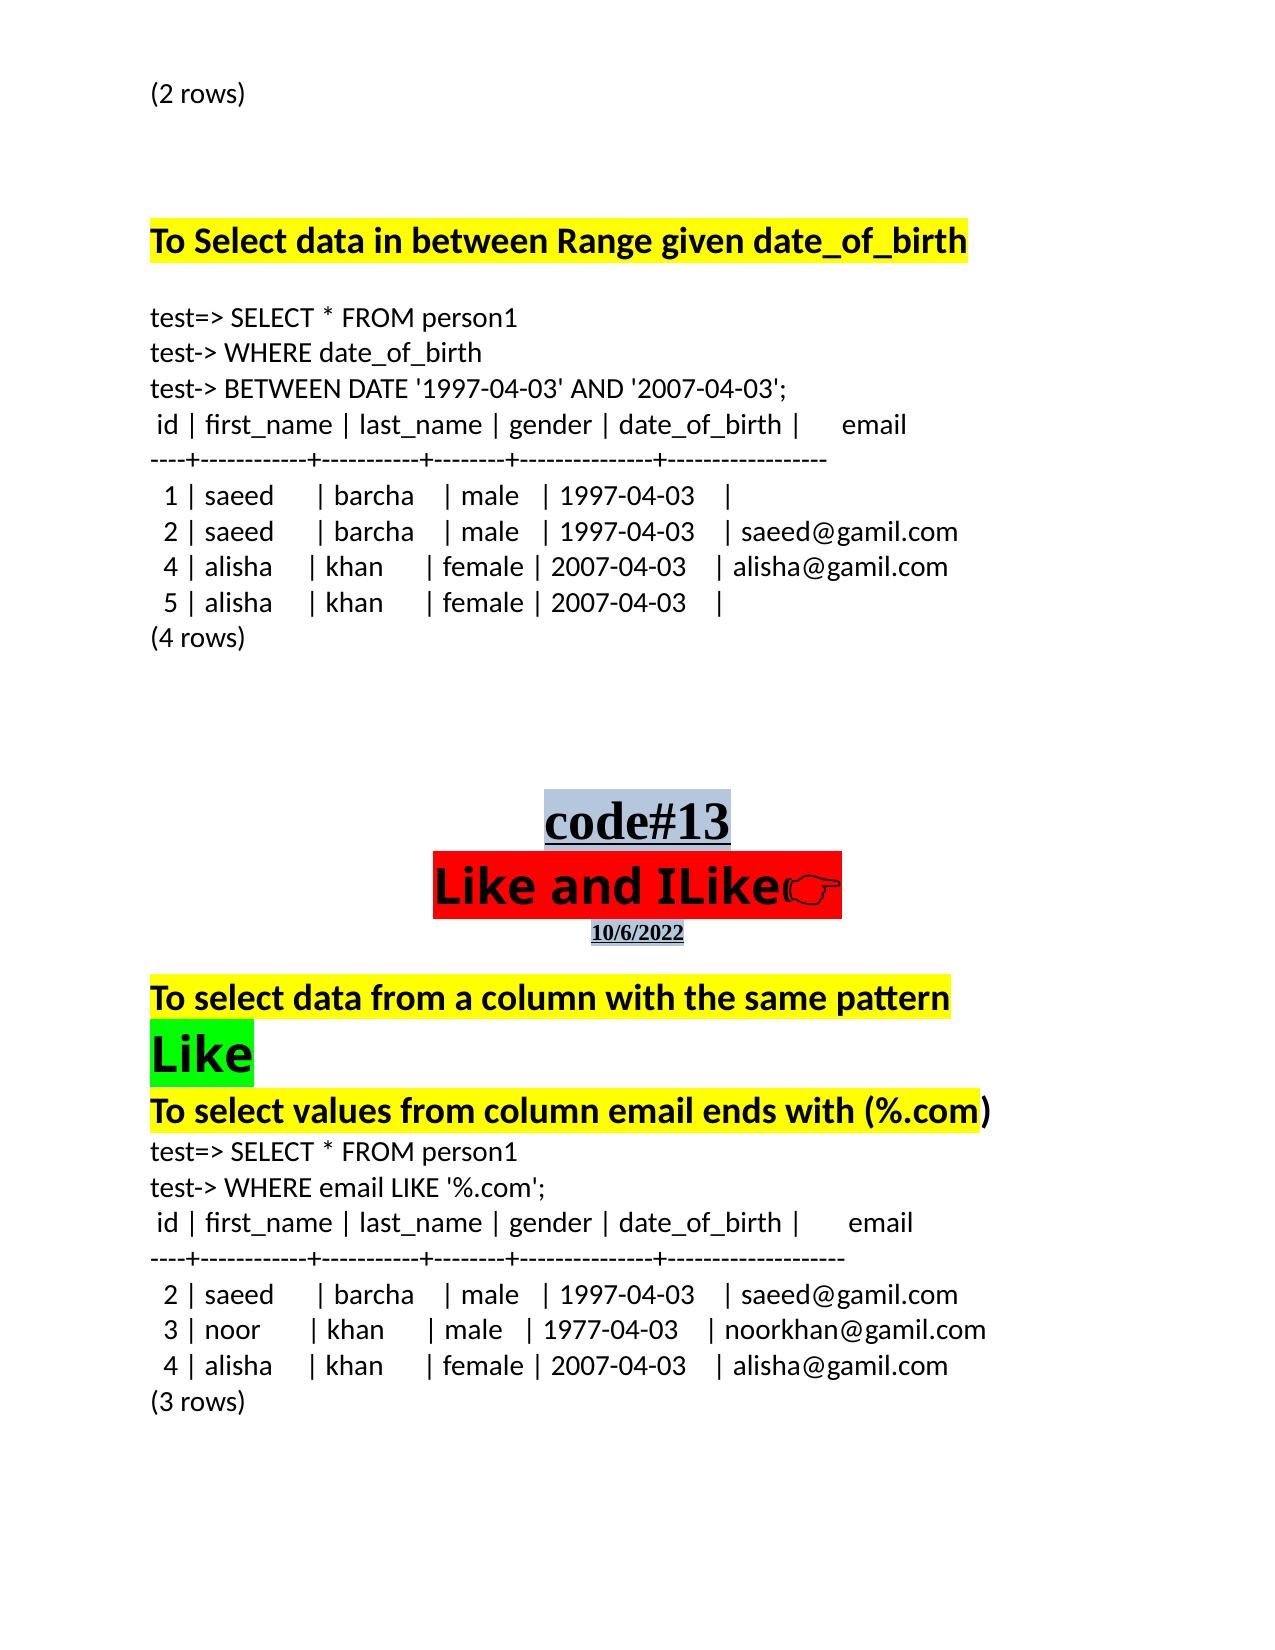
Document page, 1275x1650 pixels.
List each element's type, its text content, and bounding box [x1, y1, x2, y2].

text To select values from column email ends with (%.com) [150, 1087, 1125, 1133]
text test-> BETWEEN DATE '1997-04-03' AND '2007-04-03'; [150, 370, 1125, 406]
text 10/6/2022 [150, 919, 1125, 946]
text 4 | alisha | khan | female | 2007-04-03 | alisha@gamil.com [150, 1347, 1125, 1383]
text 1 | saeed | barcha | male | 1997-04-03 | [150, 477, 1125, 513]
text 2 | saeed | barcha | male | 1997-04-03 | saeed@gamil.com [150, 513, 1125, 548]
text To Select data in between Range given date_of_birth [150, 217, 1125, 263]
text ----+------------+-----------+--------+---------------+-------------------- [150, 1240, 1125, 1276]
text test-> WHERE date_of_birth [150, 334, 1125, 370]
text Like and ILike👉 [150, 851, 1125, 919]
text (4 rows) [150, 619, 1125, 655]
text To select data from a column with the same pattern [150, 973, 1125, 1019]
text test-> WHERE email LIKE '%.com'; [150, 1169, 1125, 1204]
text 5 | alisha | khan | female | 2007-04-03 | [150, 584, 1125, 619]
text (2 rows) [150, 75, 1125, 111]
text (3 rows) [150, 1383, 1125, 1418]
text 2 | saeed | barcha | male | 1997-04-03 | saeed@gamil.com [150, 1276, 1125, 1311]
text code#13 [150, 789, 1125, 851]
text test=> SELECT * FROM person1 [150, 1133, 1125, 1169]
text id | first_name | last_name | gender | date_of_birth | email [150, 406, 1125, 441]
text test=> SELECT * FROM person1 [150, 299, 1125, 334]
text ----+------------+-----------+--------+---------------+------------------ [150, 441, 1125, 477]
text id | first_name | last_name | gender | date_of_birth | email [150, 1204, 1125, 1240]
text Like [150, 1019, 1125, 1087]
text 4 | alisha | khan | female | 2007-04-03 | alisha@gamil.com [150, 548, 1125, 584]
text 3 | noor | khan | male | 1977-04-03 | noorkhan@gamil.com [150, 1311, 1125, 1347]
